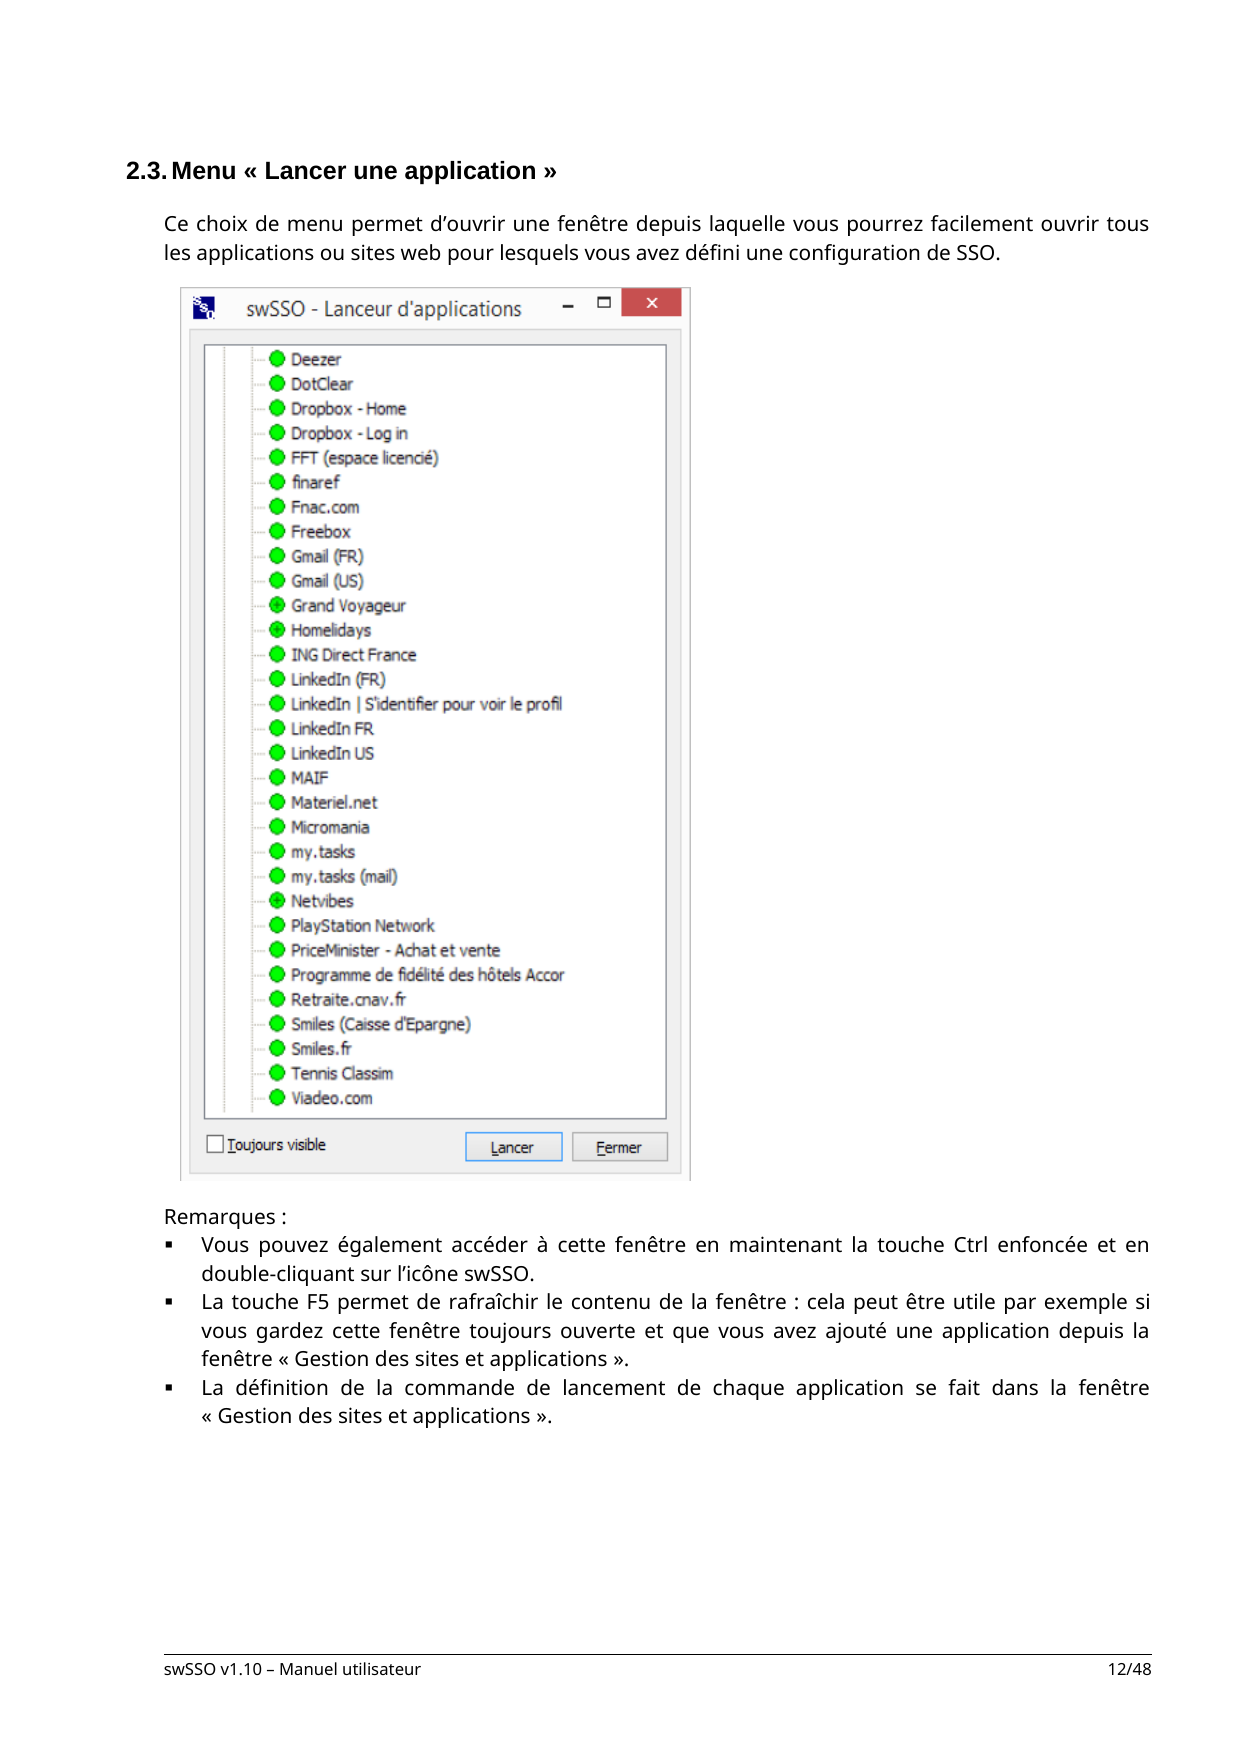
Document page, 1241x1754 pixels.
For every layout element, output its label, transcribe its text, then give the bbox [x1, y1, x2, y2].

text Ce choix de menu permet d’ouvrir une fenêtre depuis laquelle vous pourrez facilement ouvrir tous les applications ou sites web pour lesquels vous avez défini une configuration de SSO. [164, 209, 1152, 266]
text Remarques : [164, 1202, 1152, 1231]
list La définition de la commande de lancement de chaque application se fait dans la fenêtre « Gestion des sites et applications ». [164, 1373, 1152, 1430]
list La touche F5 permet de rafraîchir le contenu de la fenêtre : cela peut être utile par exemple si vous gardez cette fenêtre toujours ouverte et que vous avez ajouté une application depuis la fenêtre « Gestion des sites et applications ». [164, 1287, 1152, 1373]
subtitle Menu « Lancer une application » [126, 156, 1152, 184]
list Vous pouvez également accéder à cette fenêtre en maintenant la touche Ctrl enfoncée et en double-cliquant sur l’icône swSSO. [164, 1231, 1152, 1287]
